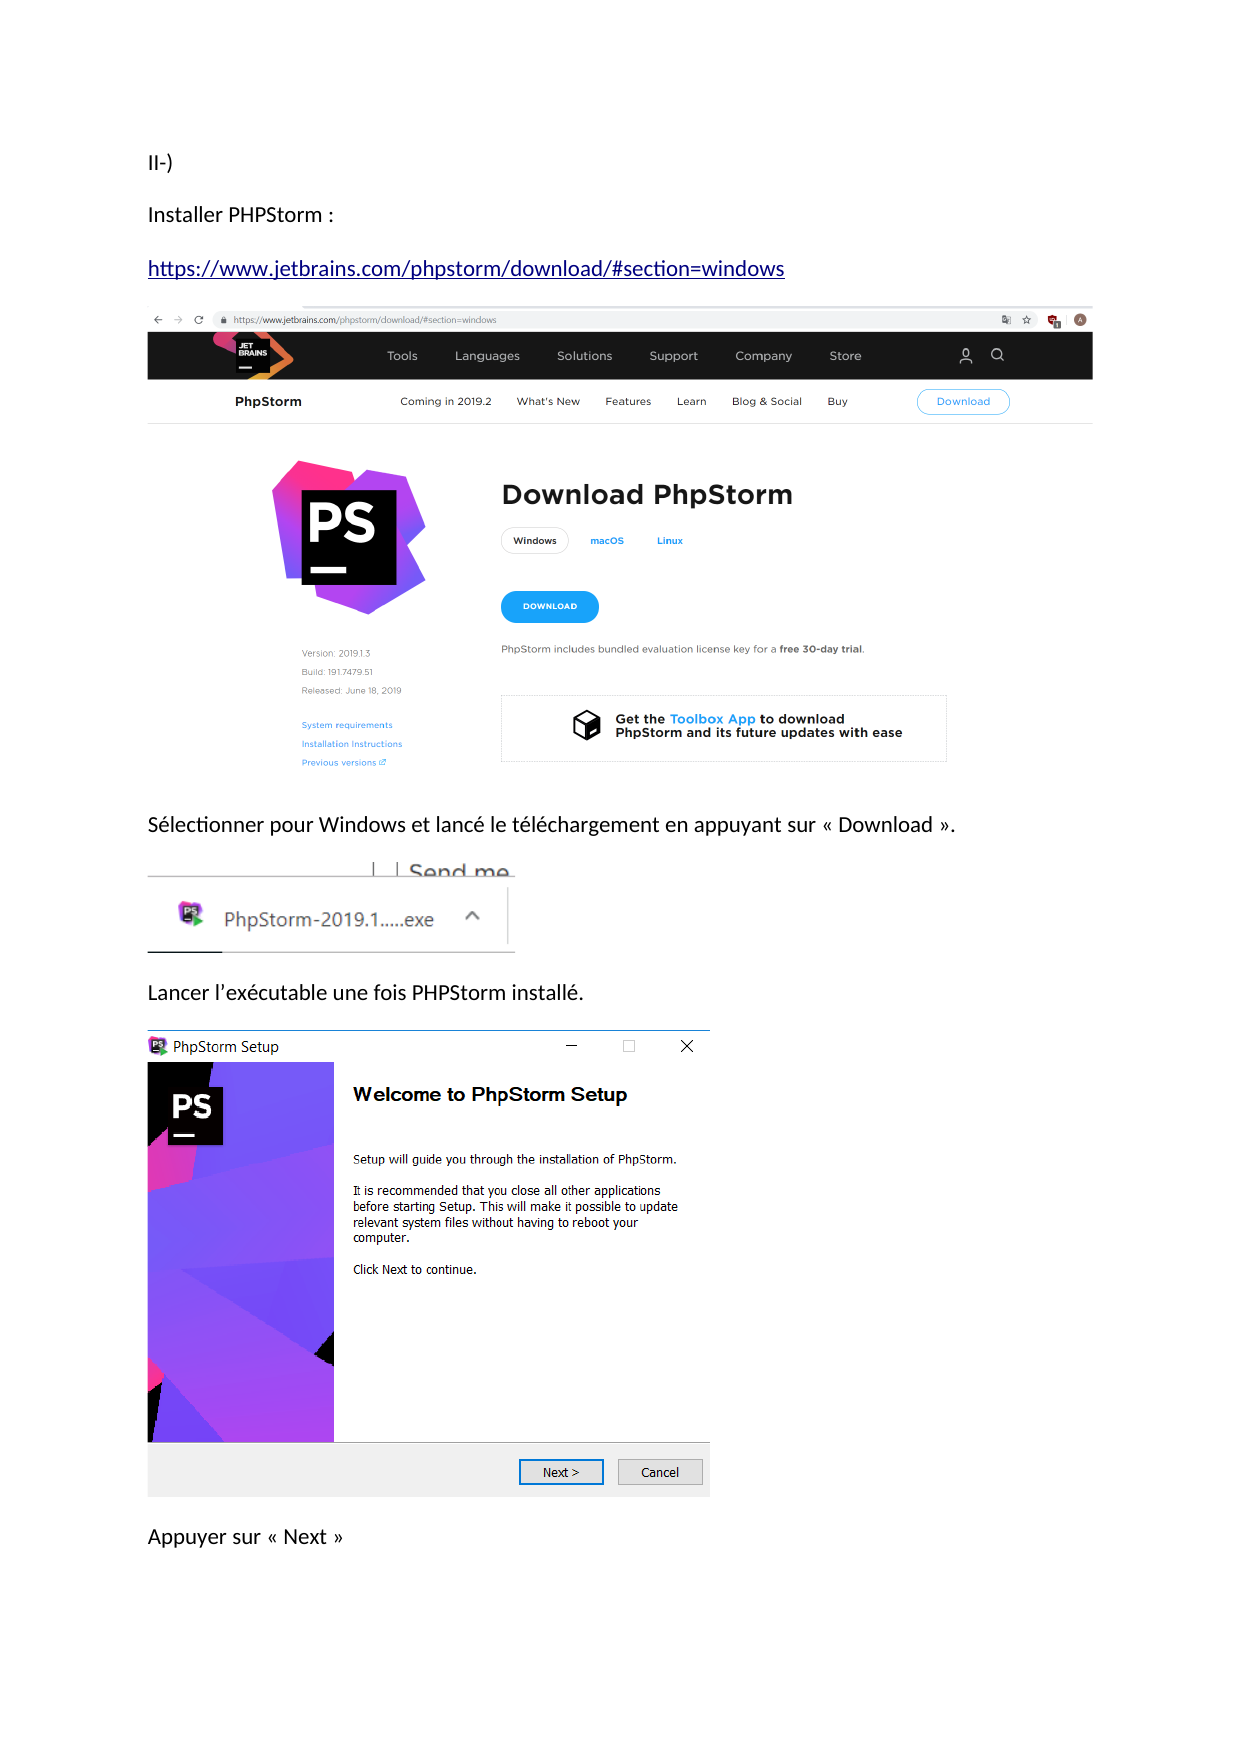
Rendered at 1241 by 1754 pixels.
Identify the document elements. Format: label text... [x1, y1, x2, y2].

text Sélectionner pour Windows et lancé le téléchargement en appuyant sur « Download ». [148, 810, 1093, 838]
text Appuyer sur « Next » [148, 1522, 1093, 1550]
text II-) [148, 148, 1093, 176]
text Lancer l’exécutable une fois PHPStorm installé. [148, 978, 1093, 1006]
text Installer PHPStorm : [148, 201, 1093, 229]
text https://www.jetbrains.com/phpstorm/download/#section=windows [148, 254, 1093, 282]
